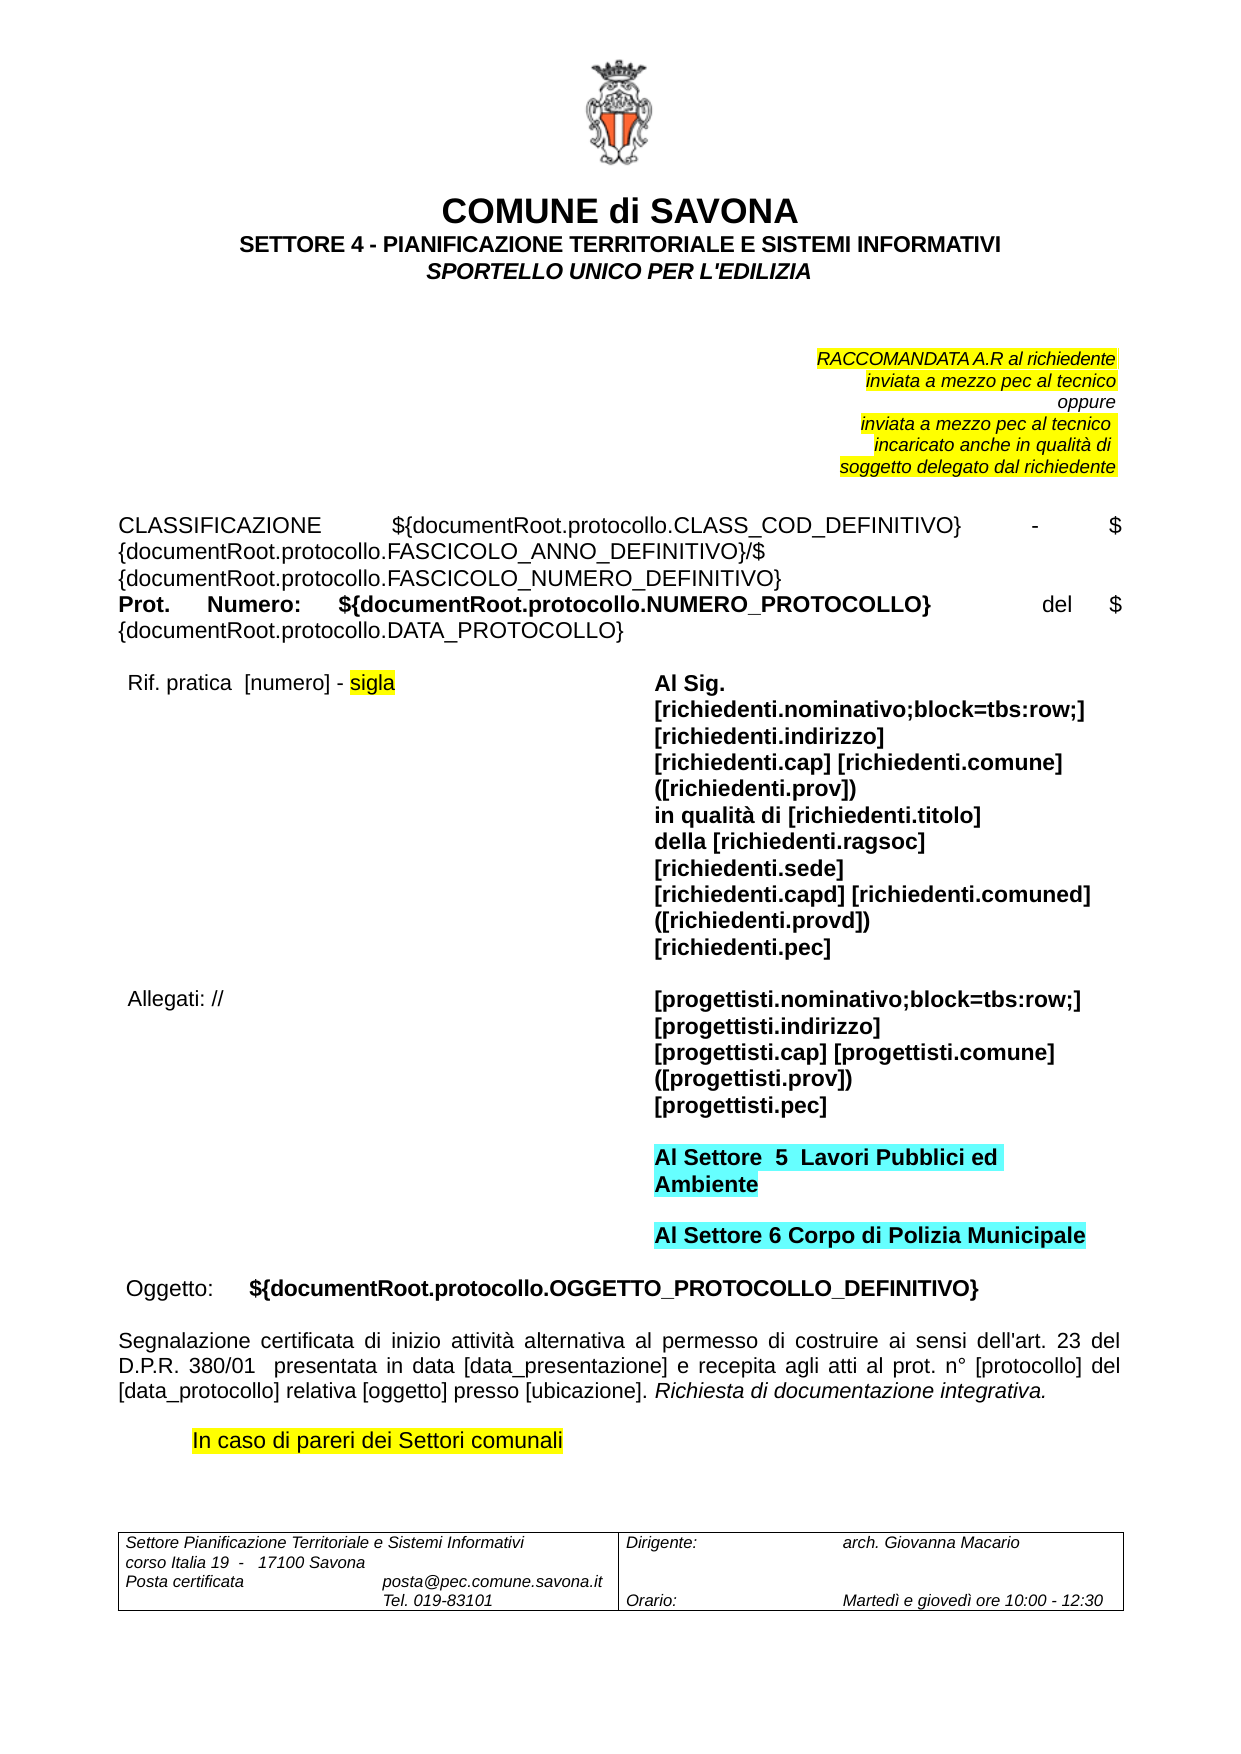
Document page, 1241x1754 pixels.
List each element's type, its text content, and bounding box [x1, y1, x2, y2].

table_cell Al Settore 5 Lavori Pubblici ed Ambiente [647, 1144, 1120, 1222]
table_cell [451, 1222, 647, 1249]
table_cell Allegati: // [120, 986, 451, 1144]
text In caso di pareri dei Settori comunali [118, 1427, 1122, 1454]
table_header [118, 342, 644, 483]
picture [507, 54, 733, 182]
table_header RACCOMANDATA A.R al richiedente inviata a mezzo pec al tecnico oppure inviata a mezzo pec al tecnico incaricato anche in qualità di soggetto delegato dal richiedente [644, 342, 1123, 483]
text Prot. Numero: ${documentRoot.protocollo.NUMERO_PROTOCOLLO} del ${documentRoot.protocollo.DATA_PROTOCOLLO} [118, 591, 1122, 644]
table_header Rif. pratica [numero] - sigla [120, 670, 451, 986]
table_header [451, 670, 647, 986]
table_header Oggetto: [118, 1275, 236, 1301]
table_cell [451, 986, 647, 1144]
table_cell [progettisti.nominativo;block=tbs:row;] [progettisti.indirizzo] [progettisti.cap] [progettisti.comune] ([progettisti.prov]) [progettisti.pec] [647, 986, 1120, 1144]
table_cell Al Settore 6 Corpo di Polizia Municipale [647, 1222, 1120, 1249]
table_cell [120, 1144, 451, 1222]
table_cell [120, 1222, 451, 1249]
text CLASSIFICAZIONE ${documentRoot.protocollo.CLASS_COD_DEFINITIVO} - ${documentRoot.protocollo.FASCICOLO_ANNO_DEFINITIVO}/${documentRoot.protocollo.FASCICOLO_NUMERO_DEFINITIVO} [118, 512, 1122, 591]
text Segnalazione certificata di inizio attività alternativa al permesso di costruire ai sensi dell'art. 23 del D.P.R. 380/01 presentata in data [data_presentazione] e recepita agli atti al prot. n° [protocollo] del [data_protocollo] relativa [oggetto] presso [ubicazione]. Richiesta di documentazione integrativa. [118, 1328, 1122, 1403]
table_cell [451, 1144, 647, 1222]
table_header ${documentRoot.protocollo.OGGETTO_PROTOCOLLO_DEFINITIVO} [236, 1275, 1123, 1301]
table_header Al Sig. [richiedenti.nominativo;block=tbs:row;] [richiedenti.indirizzo] [richiedenti.cap] [richiedenti.comune] ([richiedenti.prov]) in qualità di [richiedenti.titolo] della [richiedenti.ragsoc] [richiedenti.sede] [richiedenti.capd] [richiedenti.comuned] ([richiedenti.provd]) [richiedenti.pec] [647, 670, 1120, 986]
